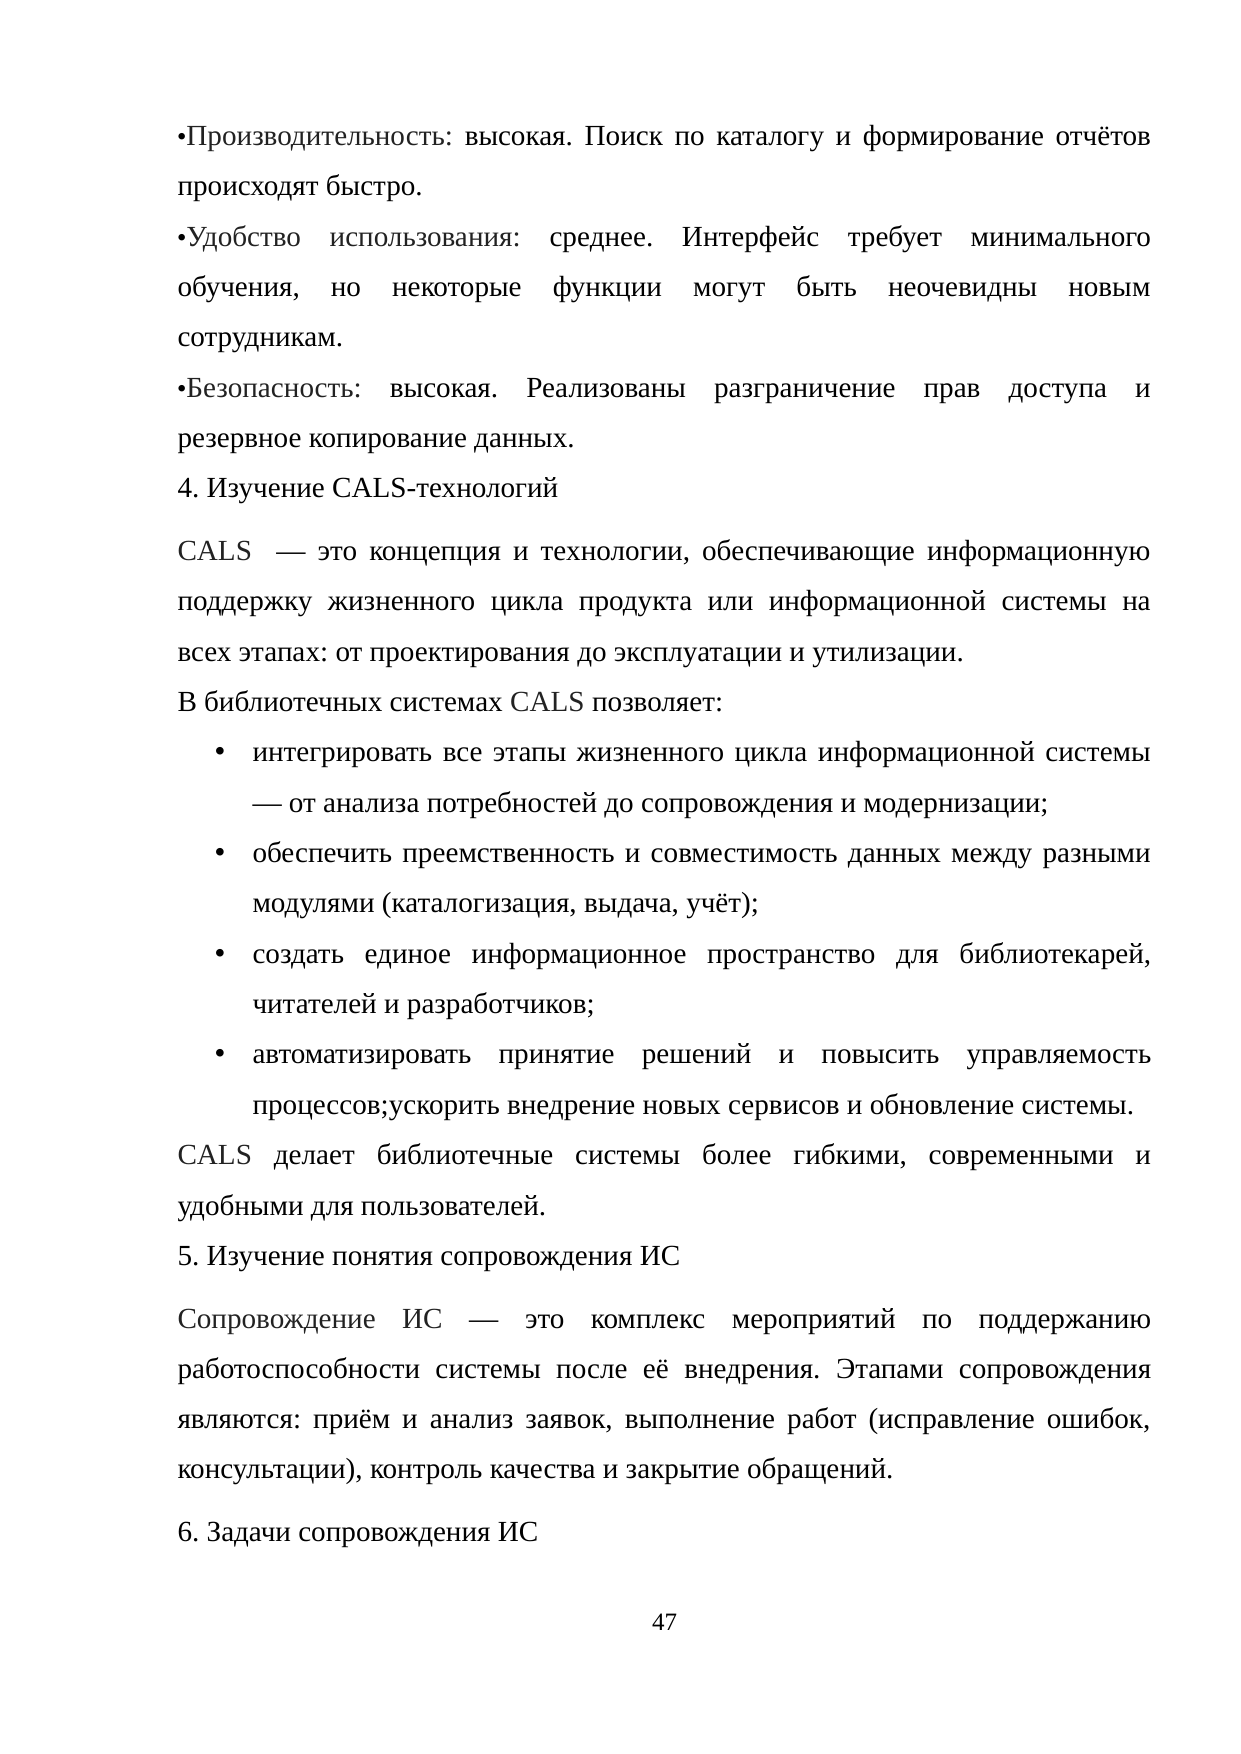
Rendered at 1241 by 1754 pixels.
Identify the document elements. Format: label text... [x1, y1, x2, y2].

list обеспечить преемственность и совместимость данных между разными модулями (каталогизация, выдача, учёт); [215, 835, 1152, 919]
list создать единое информационное пространство для библиотекарей, читателей и разработчиков; [215, 936, 1152, 1020]
text 4. Изучение CALS-технологий [177, 470, 1152, 504]
text Сопровождение ИС — это комплекс мероприятий по поддержанию работоспособности системы после её внедрения. Этапами сопровождения являются: приём и анализ заявок, выполнение работ (исправление ошибок, консультации), контроль качества и закрытие обращений. [177, 1301, 1152, 1485]
list Производительность: высокая. Поиск по каталогу и формирование отчётов происходят быстро. [177, 118, 1152, 202]
text 6. Задачи сопровождения ИС [177, 1514, 1152, 1548]
list Безопасность: высокая. Реализованы разграничение прав доступа и резервное копирование данных. [177, 370, 1152, 453]
list автоматизировать принятие решений и повысить управляемость процессов;ускорить внедрение новых сервисов и обновление системы. [215, 1037, 1152, 1121]
text 5. Изучение понятия сопровождения ИС [177, 1238, 1152, 1271]
text CALS делает библиотечные системы более гибкими, современными и удобными для пользователей. [177, 1137, 1152, 1221]
text CALS — это концепция и технологии, обеспечивающие информационную поддержку жизненного цикла продукта или информационной системы на всех этапах: от проектирования до эксплуатации и утилизации. [177, 533, 1152, 667]
list интегрировать все этапы жизненного цикла информационной системы — от анализа потребностей до сопровождения и модернизации; [215, 734, 1152, 818]
text В библиотечных системах CALS позволяет: [177, 684, 1152, 718]
list Удобство использования: среднее. Интерфейс требует минимального обучения, но некоторые функции могут быть неочевидны новым сотрудникам. [177, 219, 1152, 353]
